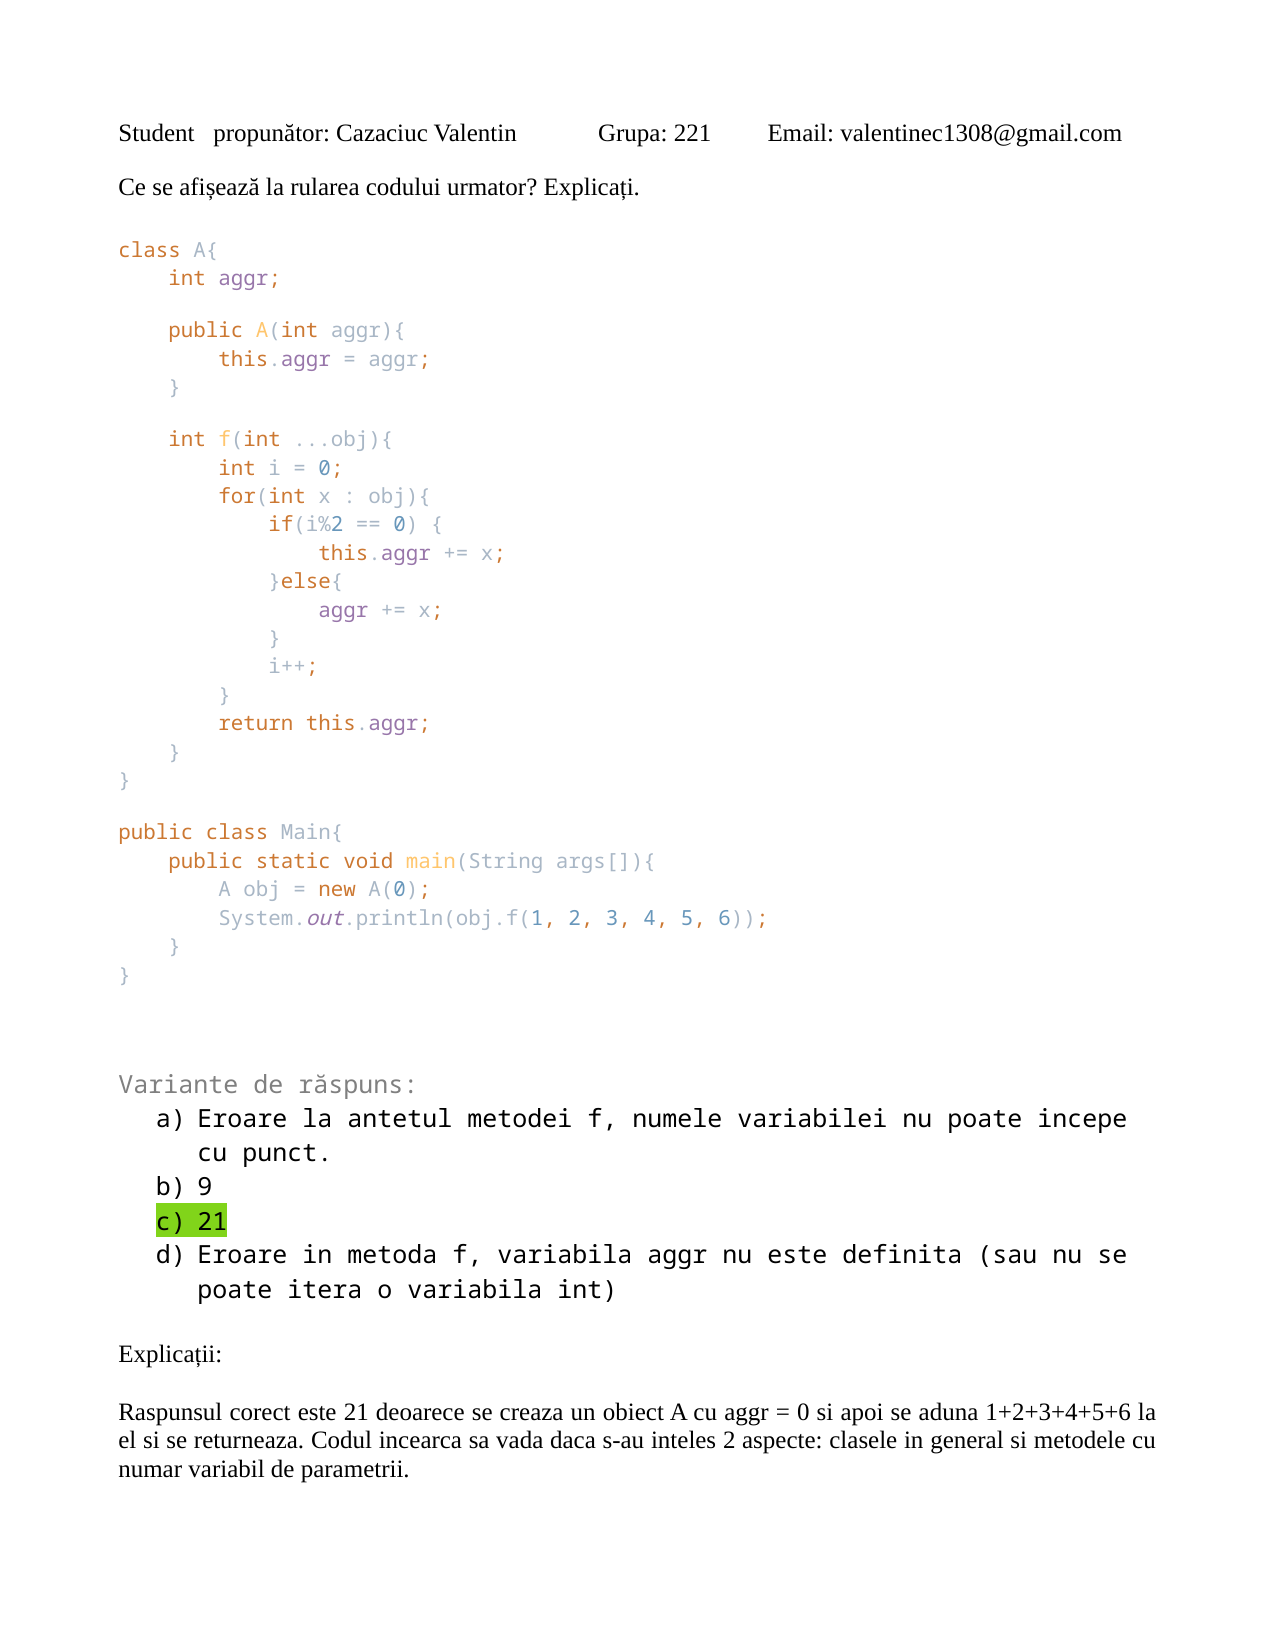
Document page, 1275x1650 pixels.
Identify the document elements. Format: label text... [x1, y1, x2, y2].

text Ce se afișează la rularea codului urmator? Explicați. class A{ int aggr; public A(int aggr){ this.aggr = aggr; } int f(int ...obj){ int i = 0; for(int x : obj){ if(i%2 == 0) { this.aggr += x; }else{ aggr += x; } i++; } return this.aggr; } } public class Main{ public static void main(String args[]){ A obj = new A(0); System.out.println(obj.f(1, 2, 3, 4, 5, 6)); } } [118, 172, 1157, 988]
text Raspunsul corect este 21 deoarece se creaza un obiect A cu aggr = 0 si apoi se aduna 1+2+3+4+5+6 la el si se returneaza. Codul incearca sa vada daca s-au inteles 2 aspecte: clasele in general si metodele cu numar variabil de parametrii. [118, 1397, 1157, 1483]
list Eroare in metoda f, variabila aggr nu este definita (sau nu se poate itera o variabila int) [156, 1237, 1157, 1305]
text Explicații: [118, 1339, 1157, 1368]
text Student propunător: Cazaciuc Valentin Grupa: 221 Email: valentinec1308@gmail.com [118, 118, 1157, 147]
list Eroare la antetul metodei f, numele variabilei nu poate incepe cu punct. [156, 1101, 1157, 1169]
list 21 [156, 1203, 1157, 1237]
text Variante de răspuns: [118, 1067, 1157, 1101]
list 9 [156, 1169, 1157, 1203]
